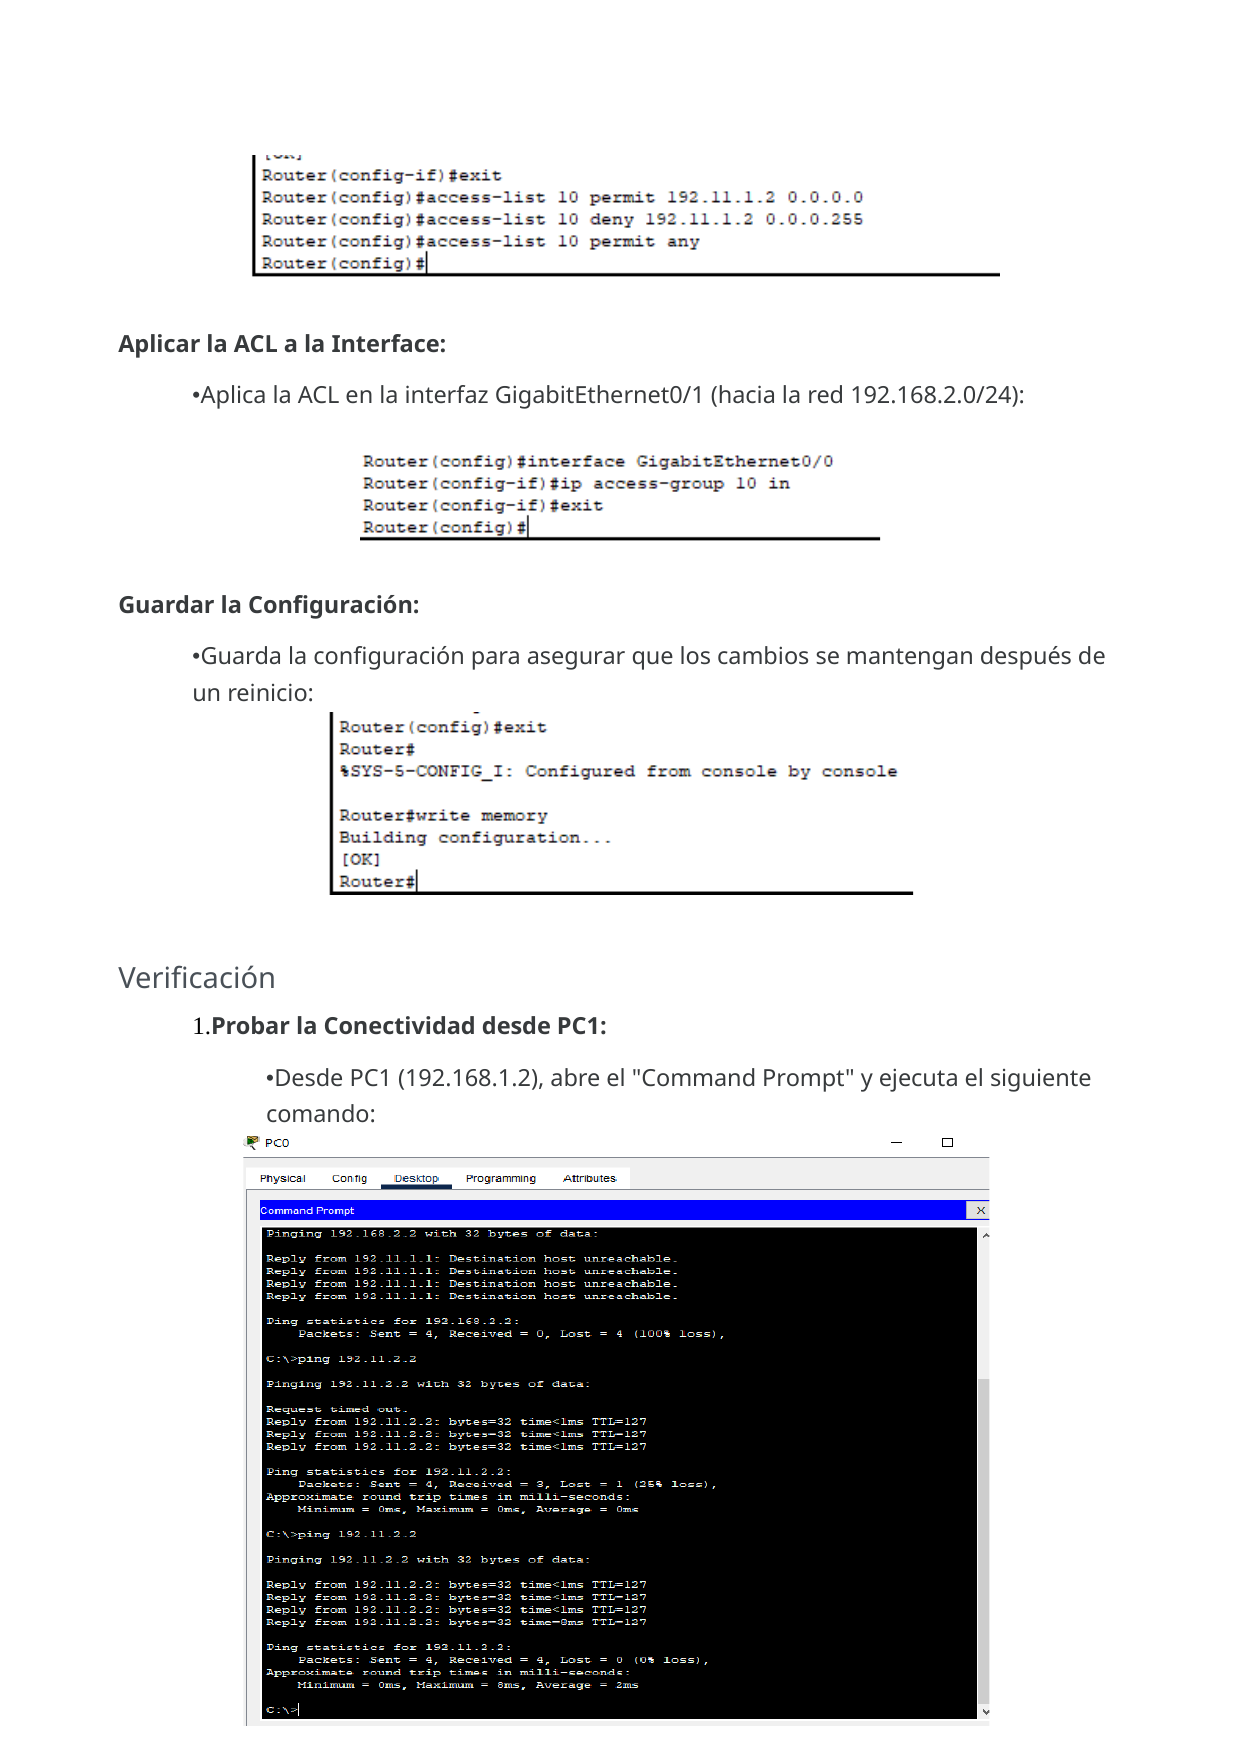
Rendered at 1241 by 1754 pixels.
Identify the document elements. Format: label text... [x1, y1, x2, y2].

picture [240, 155, 1000, 297]
list Probar la Conectividad desde PC1: [118, 1010, 1122, 1042]
text Guardar la Configuración: [118, 588, 1122, 620]
list Aplica la ACL en la interfaz GigabitEthernet0/1 (hacia la red 192.168.2.0/24): [118, 379, 1122, 411]
list Guarda la configuración para asegurar que los cambios se mantengan después de un reinicio: [118, 639, 1122, 708]
picture [360, 448, 881, 550]
picture [243, 1133, 990, 1726]
subtitle Verificación [118, 957, 1122, 997]
list Desde PC1 (192.168.1.2), abre el "Command Prompt" y ejecuta el siguiente comando: [118, 1061, 1122, 1130]
picture [327, 712, 914, 895]
text Aplicar la ACL a la Interface: [118, 327, 1122, 359]
